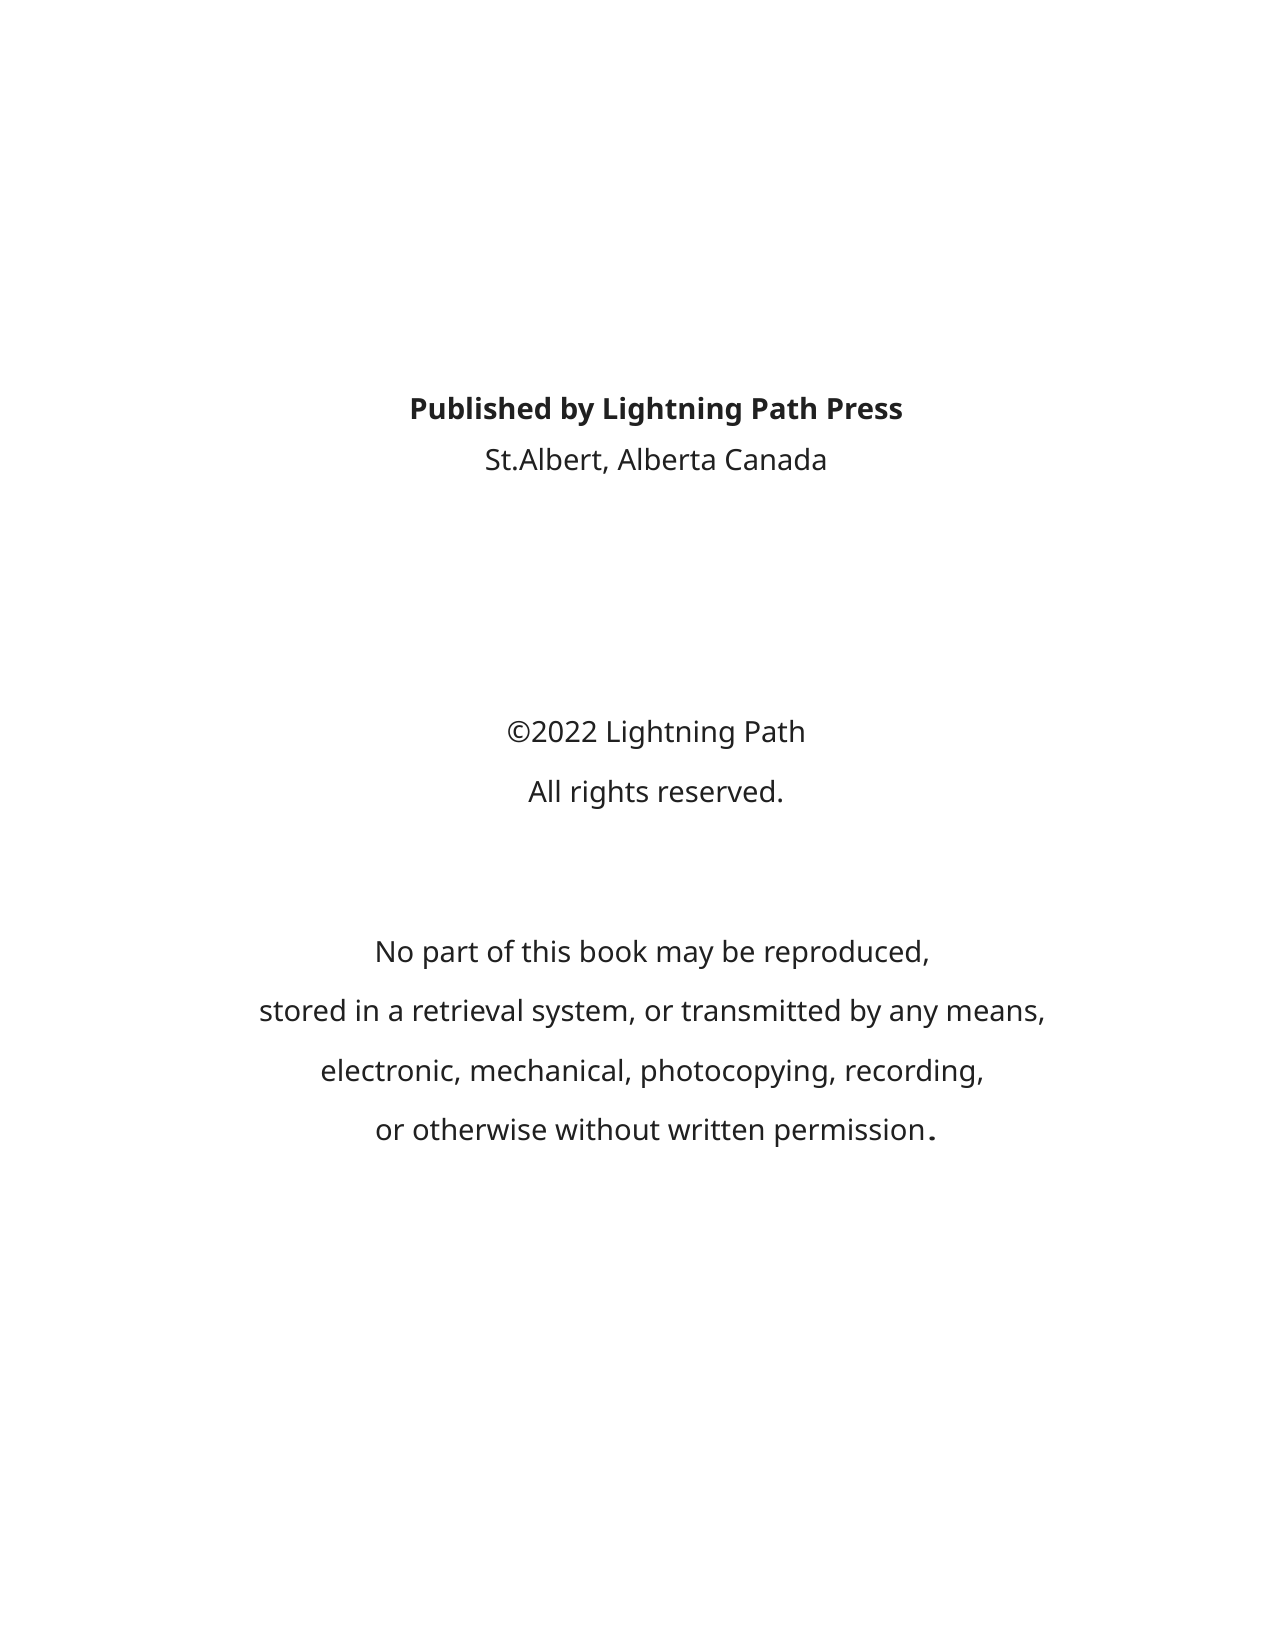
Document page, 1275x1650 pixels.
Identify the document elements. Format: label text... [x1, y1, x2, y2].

text ©2022 Lightning Path All rights reserved. [187, 711, 1125, 811]
text No part of this book may be reproduced, stored in a retrieval system, or transmitted by any means, electronic, mechanical, photocopying, recording, or otherwise without written permission. [187, 931, 1125, 1149]
text Published by Lightning Path Press St.Albert, Alberta Canada [187, 388, 1125, 575]
